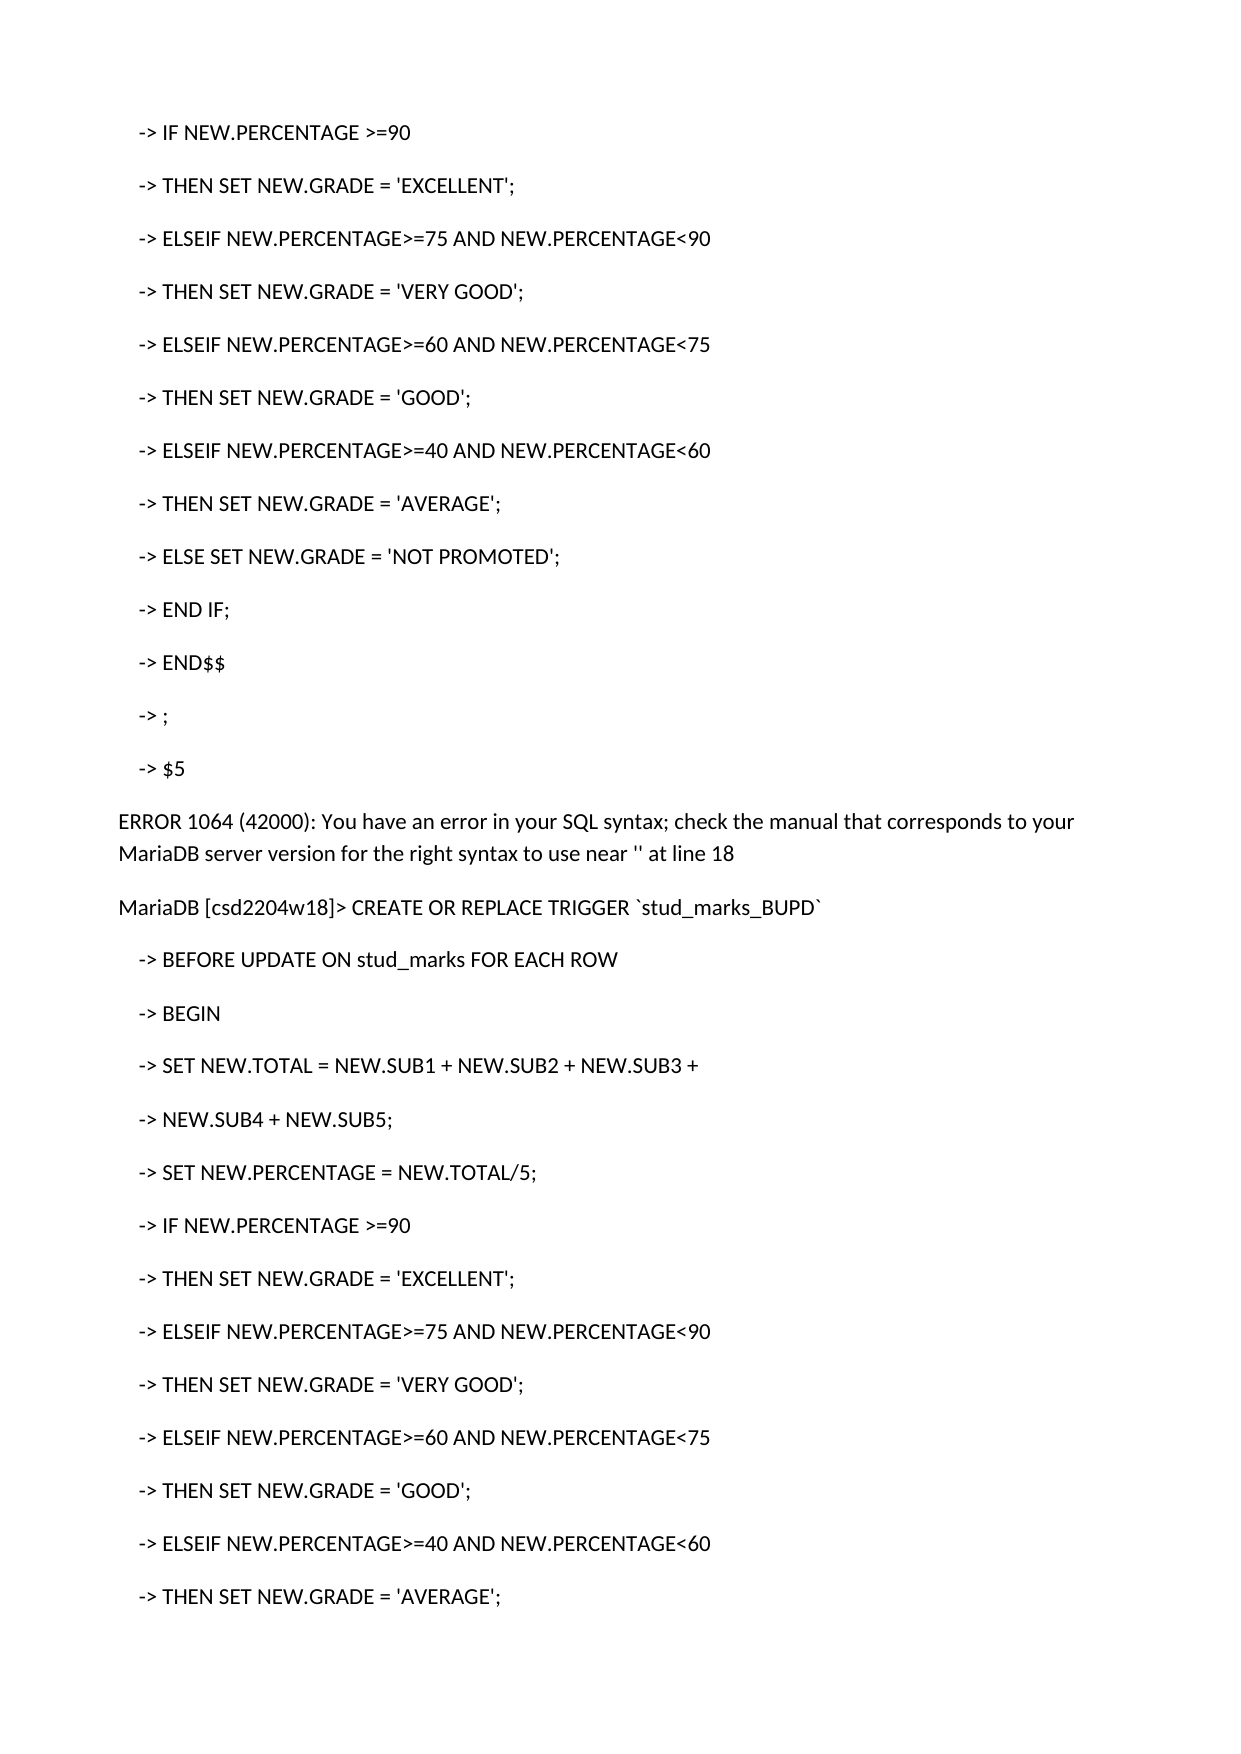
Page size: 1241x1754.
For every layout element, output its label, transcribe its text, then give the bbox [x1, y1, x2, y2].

text -> ELSEIF NEW.PERCENTAGE>=60 AND NEW.PERCENTAGE<75 [118, 1423, 1122, 1451]
text -> BEFORE UPDATE ON stud_marks FOR EACH ROW [118, 946, 1122, 974]
text -> ELSEIF NEW.PERCENTAGE>=40 AND NEW.PERCENTAGE<60 [118, 436, 1122, 464]
text -> THEN SET NEW.GRADE = 'GOOD'; [118, 383, 1122, 411]
text MariaDB [csd2204w18]> CREATE OR REPLACE TRIGGER `stud_marks_BUPD` [118, 893, 1122, 921]
text -> THEN SET NEW.GRADE = 'EXCELLENT'; [118, 171, 1122, 199]
text -> SET NEW.PERCENTAGE = NEW.TOTAL/5; [118, 1158, 1122, 1186]
text -> THEN SET NEW.GRADE = 'AVERAGE'; [118, 1582, 1122, 1610]
text -> NEW.SUB4 + NEW.SUB5; [118, 1105, 1122, 1133]
text -> ELSEIF NEW.PERCENTAGE>=75 AND NEW.PERCENTAGE<90 [118, 224, 1122, 252]
text -> ELSEIF NEW.PERCENTAGE>=75 AND NEW.PERCENTAGE<90 [118, 1317, 1122, 1345]
text -> ELSE SET NEW.GRADE = 'NOT PROMOTED'; [118, 542, 1122, 570]
text -> BEGIN [118, 999, 1122, 1027]
text -> THEN SET NEW.GRADE = 'AVERAGE'; [118, 489, 1122, 517]
text -> SET NEW.TOTAL = NEW.SUB1 + NEW.SUB2 + NEW.SUB3 + [118, 1052, 1122, 1080]
text -> THEN SET NEW.GRADE = 'VERY GOOD'; [118, 1370, 1122, 1398]
text -> ; [118, 701, 1122, 729]
text -> $5 [118, 754, 1122, 782]
text -> IF NEW.PERCENTAGE >=90 [118, 118, 1122, 146]
text -> IF NEW.PERCENTAGE >=90 [118, 1211, 1122, 1239]
text -> THEN SET NEW.GRADE = 'EXCELLENT'; [118, 1264, 1122, 1292]
text -> THEN SET NEW.GRADE = 'VERY GOOD'; [118, 277, 1122, 305]
text -> ELSEIF NEW.PERCENTAGE>=40 AND NEW.PERCENTAGE<60 [118, 1529, 1122, 1557]
text -> THEN SET NEW.GRADE = 'GOOD'; [118, 1476, 1122, 1504]
text -> END IF; [118, 595, 1122, 623]
text -> END$$ [118, 648, 1122, 676]
text -> ELSEIF NEW.PERCENTAGE>=60 AND NEW.PERCENTAGE<75 [118, 330, 1122, 358]
text ERROR 1064 (42000): You have an error in your SQL syntax; check the manual that corresponds to your MariaDB server version for the right syntax to use near '' at line 18 [118, 807, 1122, 868]
